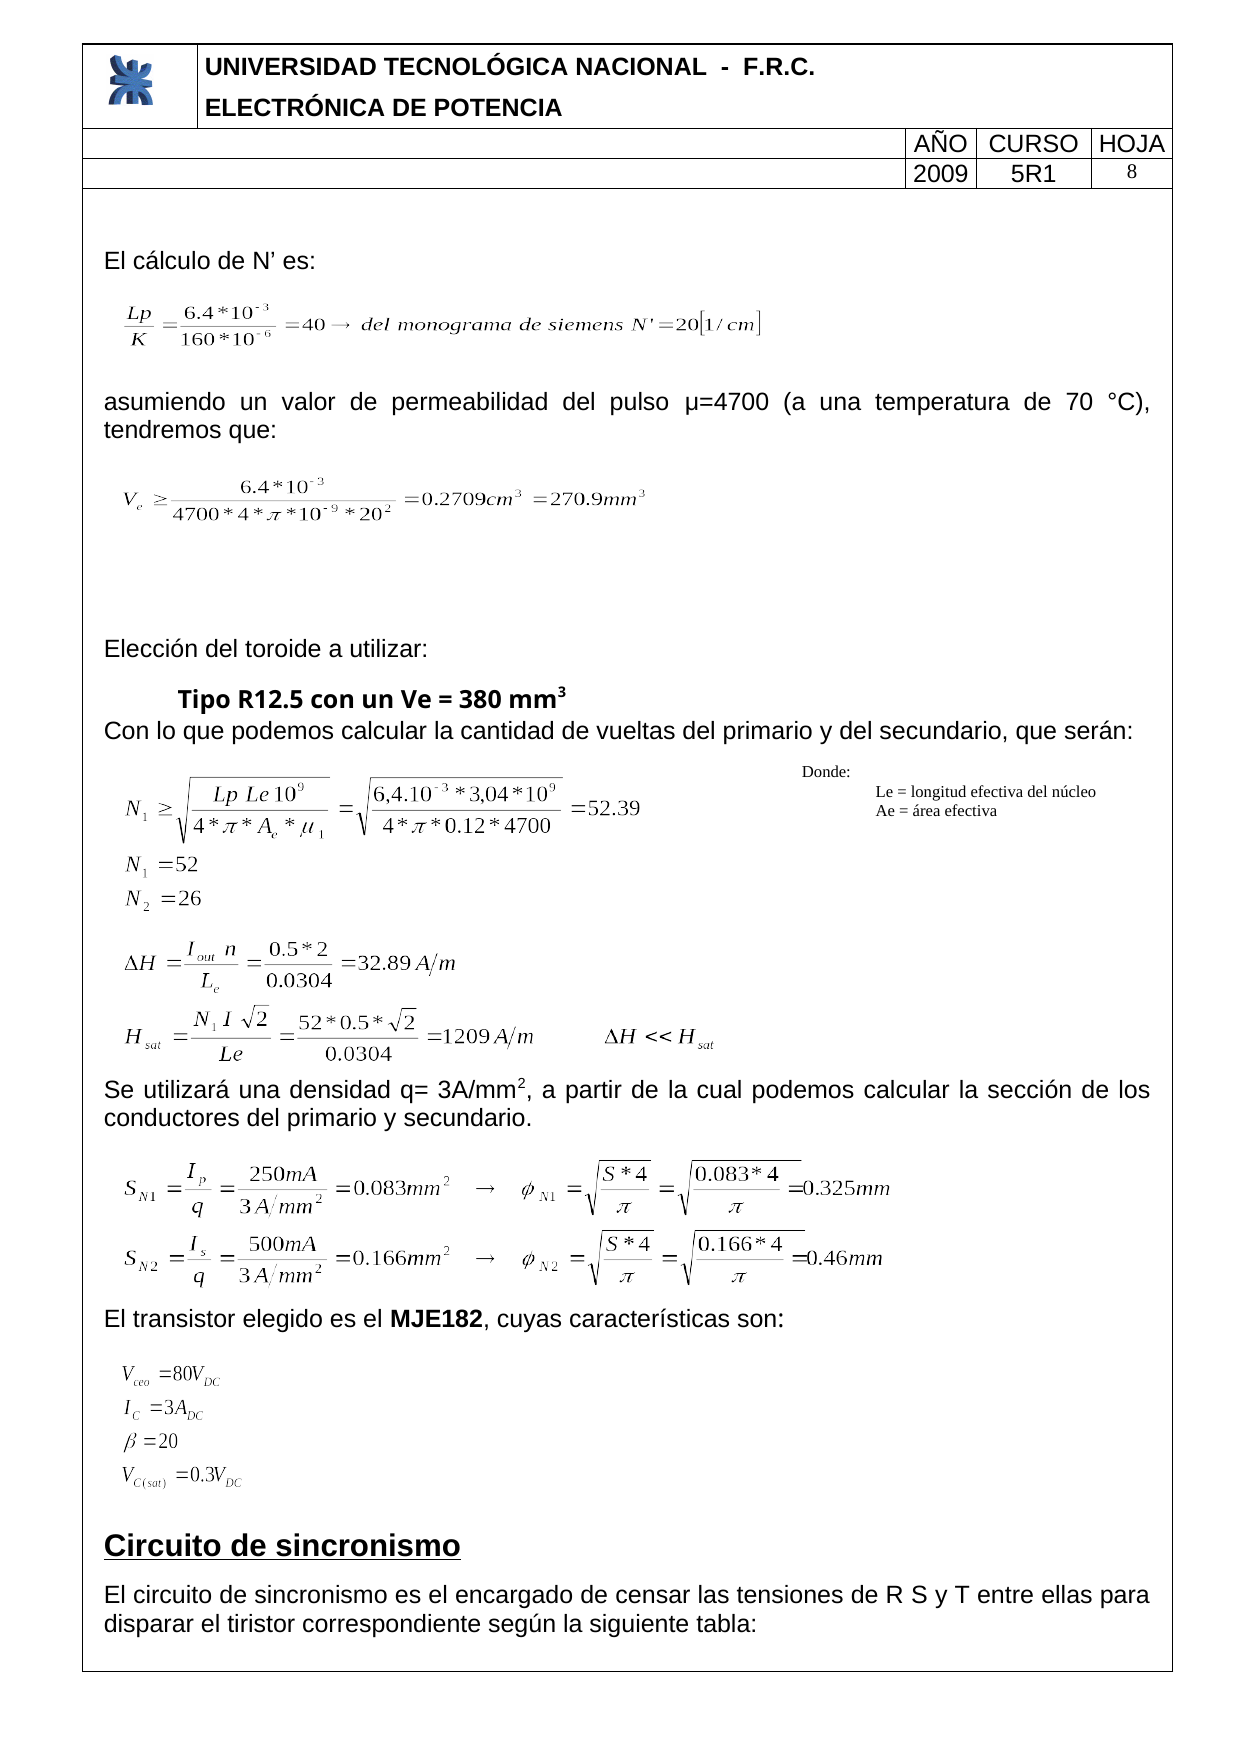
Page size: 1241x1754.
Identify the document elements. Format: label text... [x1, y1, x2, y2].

text Le = longitud efectiva del núcleo [802, 781, 1155, 801]
text Se utilizará una densidad q= 3A/mm2, a partir de la cual podemos calcular la sección de los conductores del primario y secundario. [103, 1074, 1151, 1132]
text Circuito de sincronismo [103, 1527, 1151, 1563]
text asumiendo un valor de permeabilidad del pulso μ=4700 (a una temperatura de 70 °C), tendremos que: [103, 387, 1151, 444]
text Con lo que podemos calcular la cantidad de vueltas del primario y del secundario, que serán: [103, 716, 1151, 745]
text Elección del toroide a utilizar: [103, 634, 1151, 663]
text El circuito de sincronismo es el encargado de censar las tensiones de R S y T entre ellas para disparar el tiristor correspondiente según la siguiente tabla: [103, 1580, 1151, 1638]
picture [106, 54, 154, 106]
text El cálculo de N’ es: [103, 246, 1151, 275]
text El transistor elegido es el MJE182, cuyas características son: [103, 1301, 1151, 1335]
text Tipo R12.5 con un Ve = 380 mm3 [103, 682, 1151, 716]
text Donde: [802, 762, 1155, 781]
text Ae = área efectiva [802, 801, 1155, 820]
